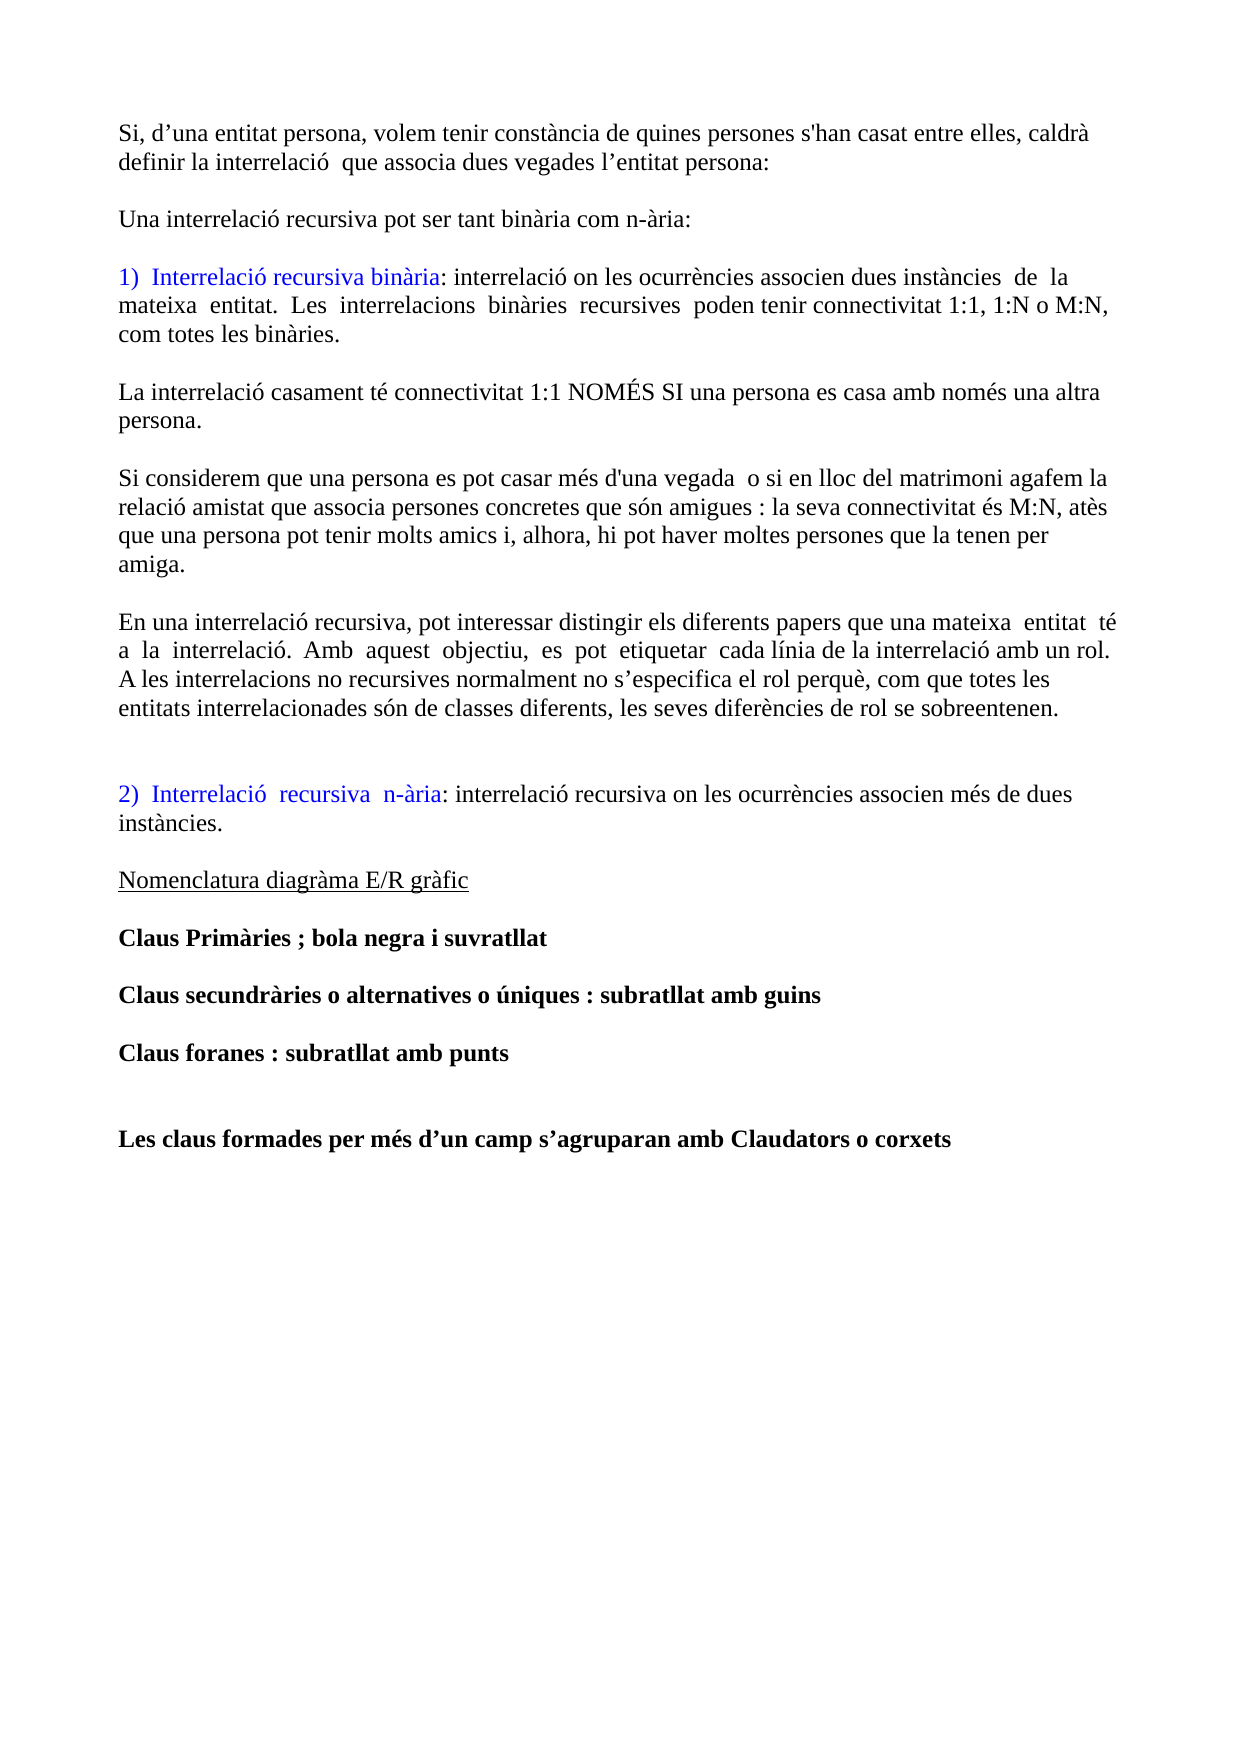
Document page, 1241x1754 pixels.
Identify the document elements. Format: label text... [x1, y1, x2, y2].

text Una interrelació recursiva pot ser tant binària com n-ària: [118, 204, 1122, 233]
text Claus Primàries ; bola negra i suvratllat [118, 923, 1122, 952]
text Claus foranes : subratllat amb punts [118, 1038, 1122, 1067]
text Les claus formades per més d’un camp s’agruparan amb Claudators o corxets [118, 1124, 1122, 1153]
text Nomenclatura diagràma E/R gràfic [118, 866, 1122, 894]
text Si considerem que una persona es pot casar més d'una vegada o si en lloc del matrimoni agafem la relació amistat que associa persones concretes que són amigues : la seva connectivitat és M:N, atès que una persona pot tenir molts amics i, alhora, hi pot haver moltes persones que la tenen per amiga. [118, 463, 1122, 578]
text Claus secundràries o alternatives o úniques : subratllat amb guins [118, 981, 1122, 1009]
text Si, d’una entitat persona, volem tenir constància de quines persones s'han casat entre elles, caldrà definir la interrelació que associa dues vegades l’entitat persona: [118, 118, 1122, 176]
text En una interrelació recursiva, pot interessar distingir els diferents papers que una mateixa entitat té a la interrelació. Amb aquest objectiu, es pot etiquetar cada línia de la interrelació amb un rol. A les interrelacions no recursives normalment no s’especifica el rol perquè, com que totes les entitats interrelacionades són de classes diferents, les seves diferències de rol se sobreentenen. [118, 607, 1122, 722]
text La interrelació casament té connectivitat 1:1 NOMÉS SI una persona es casa amb només una altra persona. [118, 377, 1122, 434]
text 2) Interrelació recursiva n-ària: interrelació recursiva on les ocurrències associen més de dues instàncies. [118, 779, 1122, 837]
text 1) Interrelació recursiva binària: interrelació on les ocurrències associen dues instàncies de la mateixa entitat. Les interrelacions binàries recursives poden tenir connectivitat 1:1, 1:N o M:N, com totes les binàries. [118, 262, 1122, 348]
